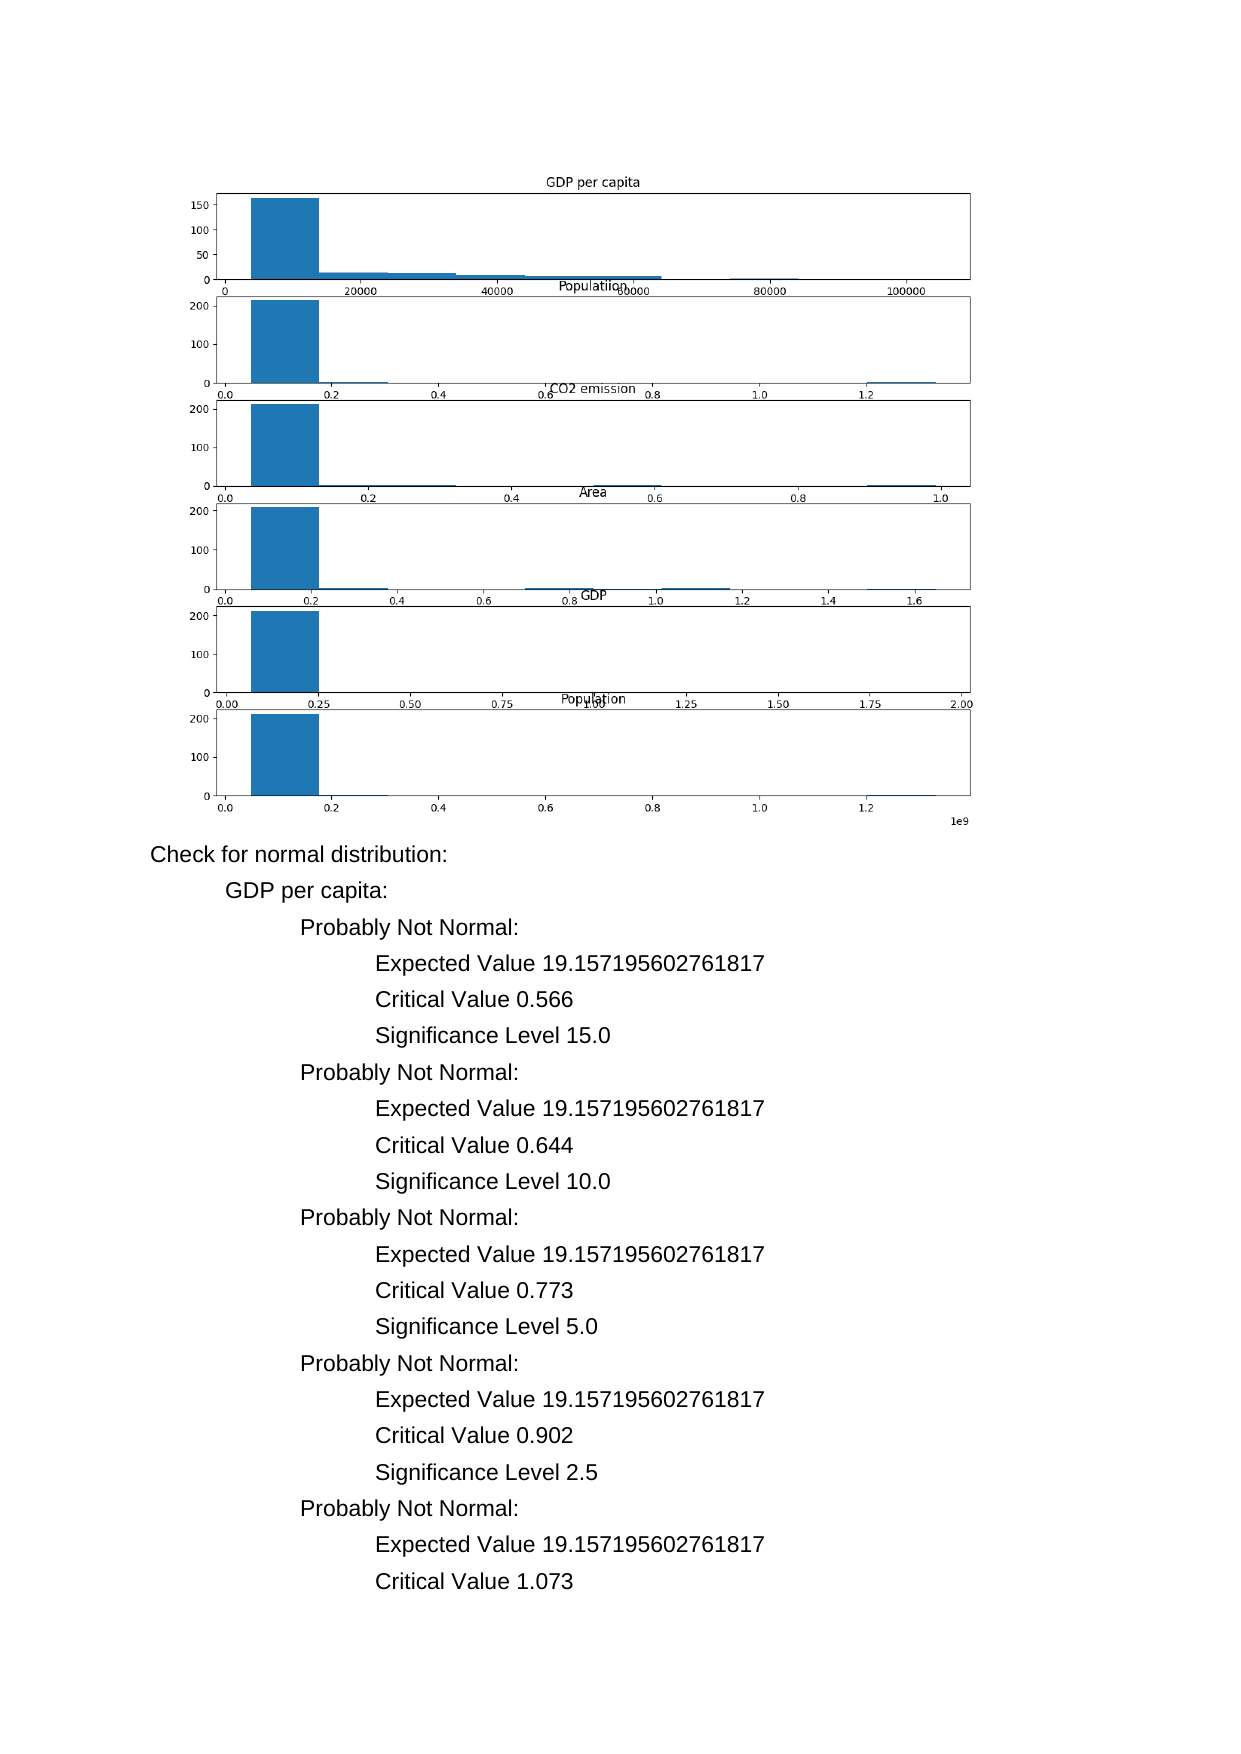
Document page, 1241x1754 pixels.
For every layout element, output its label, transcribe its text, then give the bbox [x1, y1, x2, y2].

text Critical Value 0.902 [150, 1422, 1090, 1449]
text Critical Value 0.566 [150, 986, 1090, 1012]
text Probably Not Normal: [150, 913, 1090, 940]
text Probably Not Normal: [150, 1495, 1090, 1521]
text Significance Level 10.0 [150, 1168, 1090, 1194]
text Expected Value 19.157195602761817 [150, 1095, 1090, 1122]
picture [177, 150, 998, 836]
text GDP per capita: [150, 877, 1090, 903]
text Expected Value 19.157195602761817 [150, 1531, 1090, 1558]
text Check for normal distribution: [150, 841, 1090, 867]
text Probably Not Normal: [150, 1059, 1090, 1085]
text Critical Value 0.644 [150, 1132, 1090, 1158]
text Expected Value 19.157195602761817 [150, 950, 1090, 976]
text Expected Value 19.157195602761817 [150, 1386, 1090, 1412]
text Critical Value 1.073 [150, 1568, 1090, 1594]
text Significance Level 5.0 [150, 1313, 1090, 1340]
text Expected Value 19.157195602761817 [150, 1241, 1090, 1267]
text Probably Not Normal: [150, 1350, 1090, 1376]
text Significance Level 2.5 [150, 1459, 1090, 1485]
text Probably Not Normal: [150, 1204, 1090, 1231]
text Critical Value 0.773 [150, 1277, 1090, 1303]
text Significance Level 15.0 [150, 1022, 1090, 1049]
